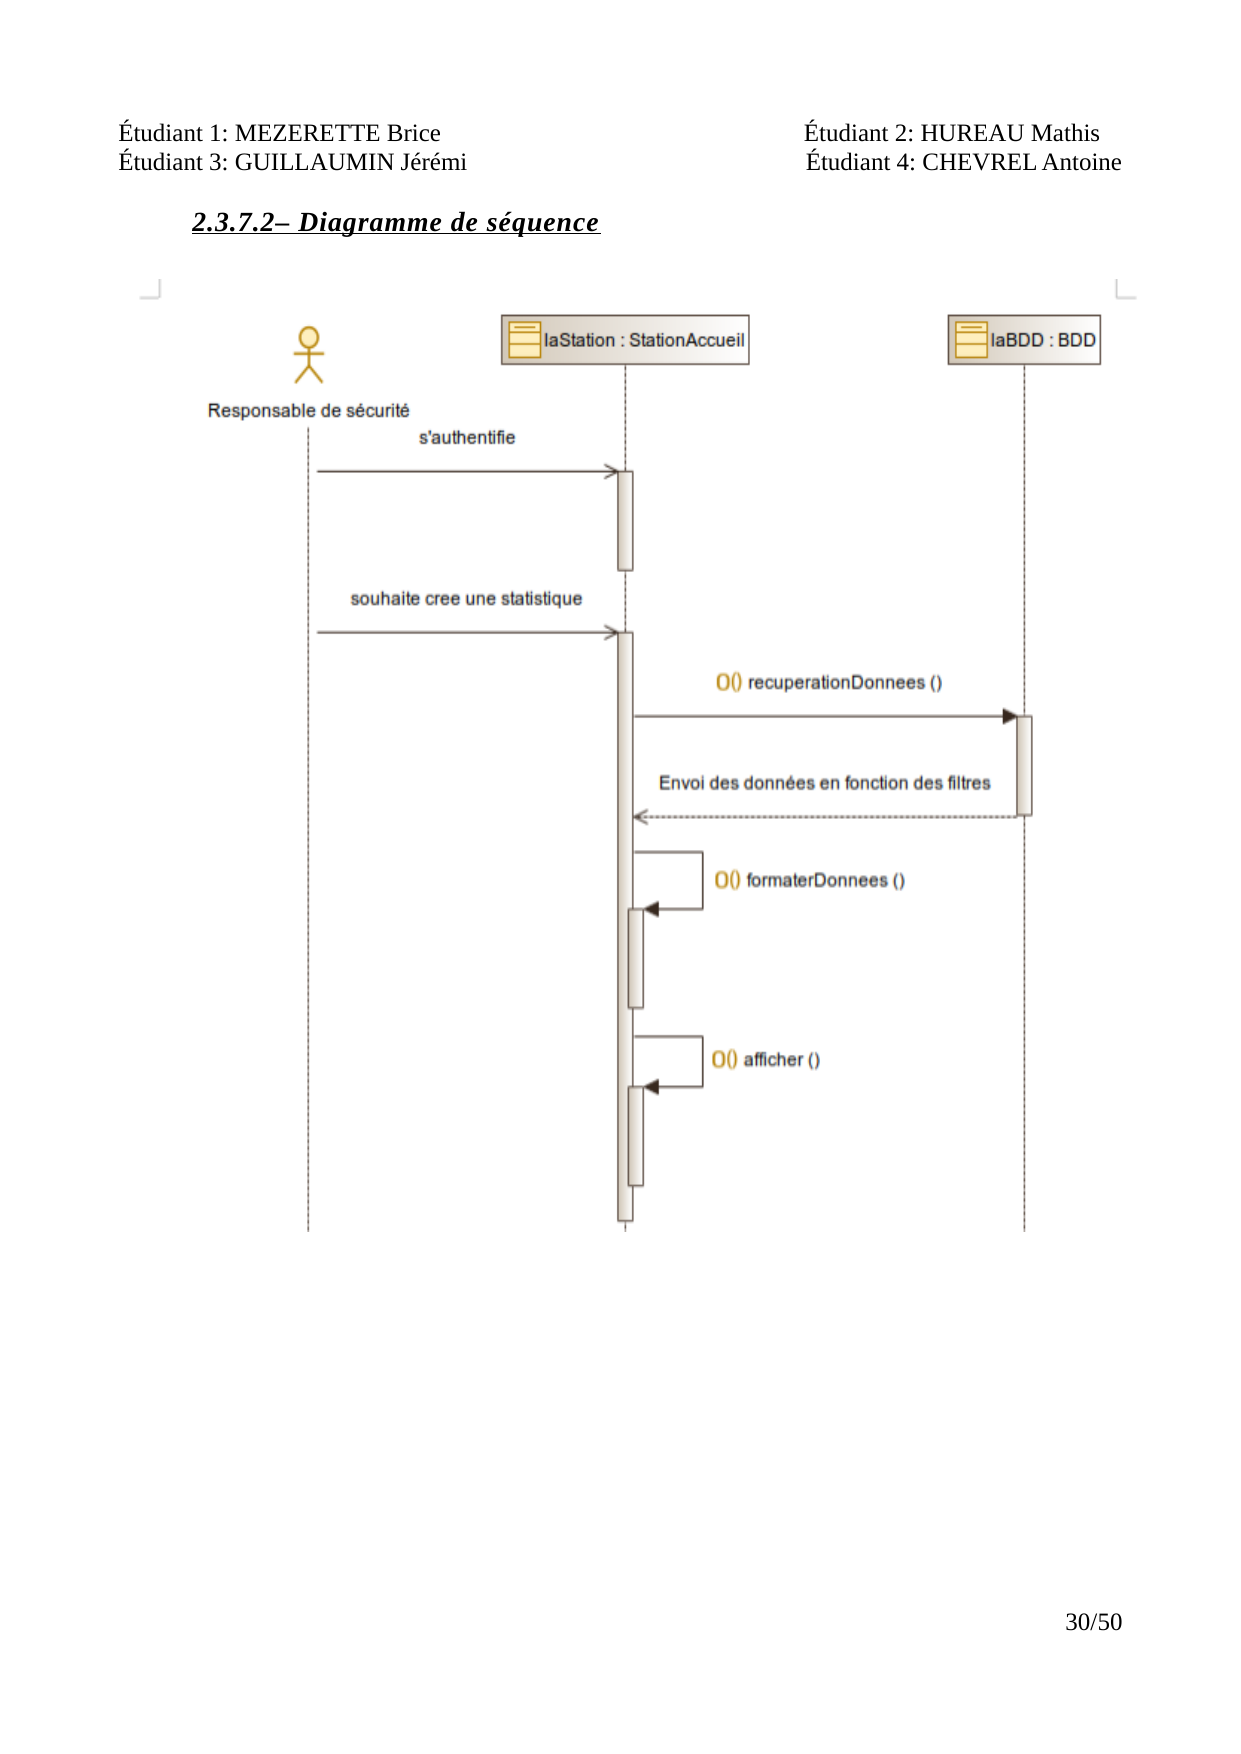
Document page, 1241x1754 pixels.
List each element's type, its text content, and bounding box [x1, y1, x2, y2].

subtitle 2.3.7.2– Diagramme de séquence [118, 205, 1122, 237]
picture [138, 279, 1143, 1232]
